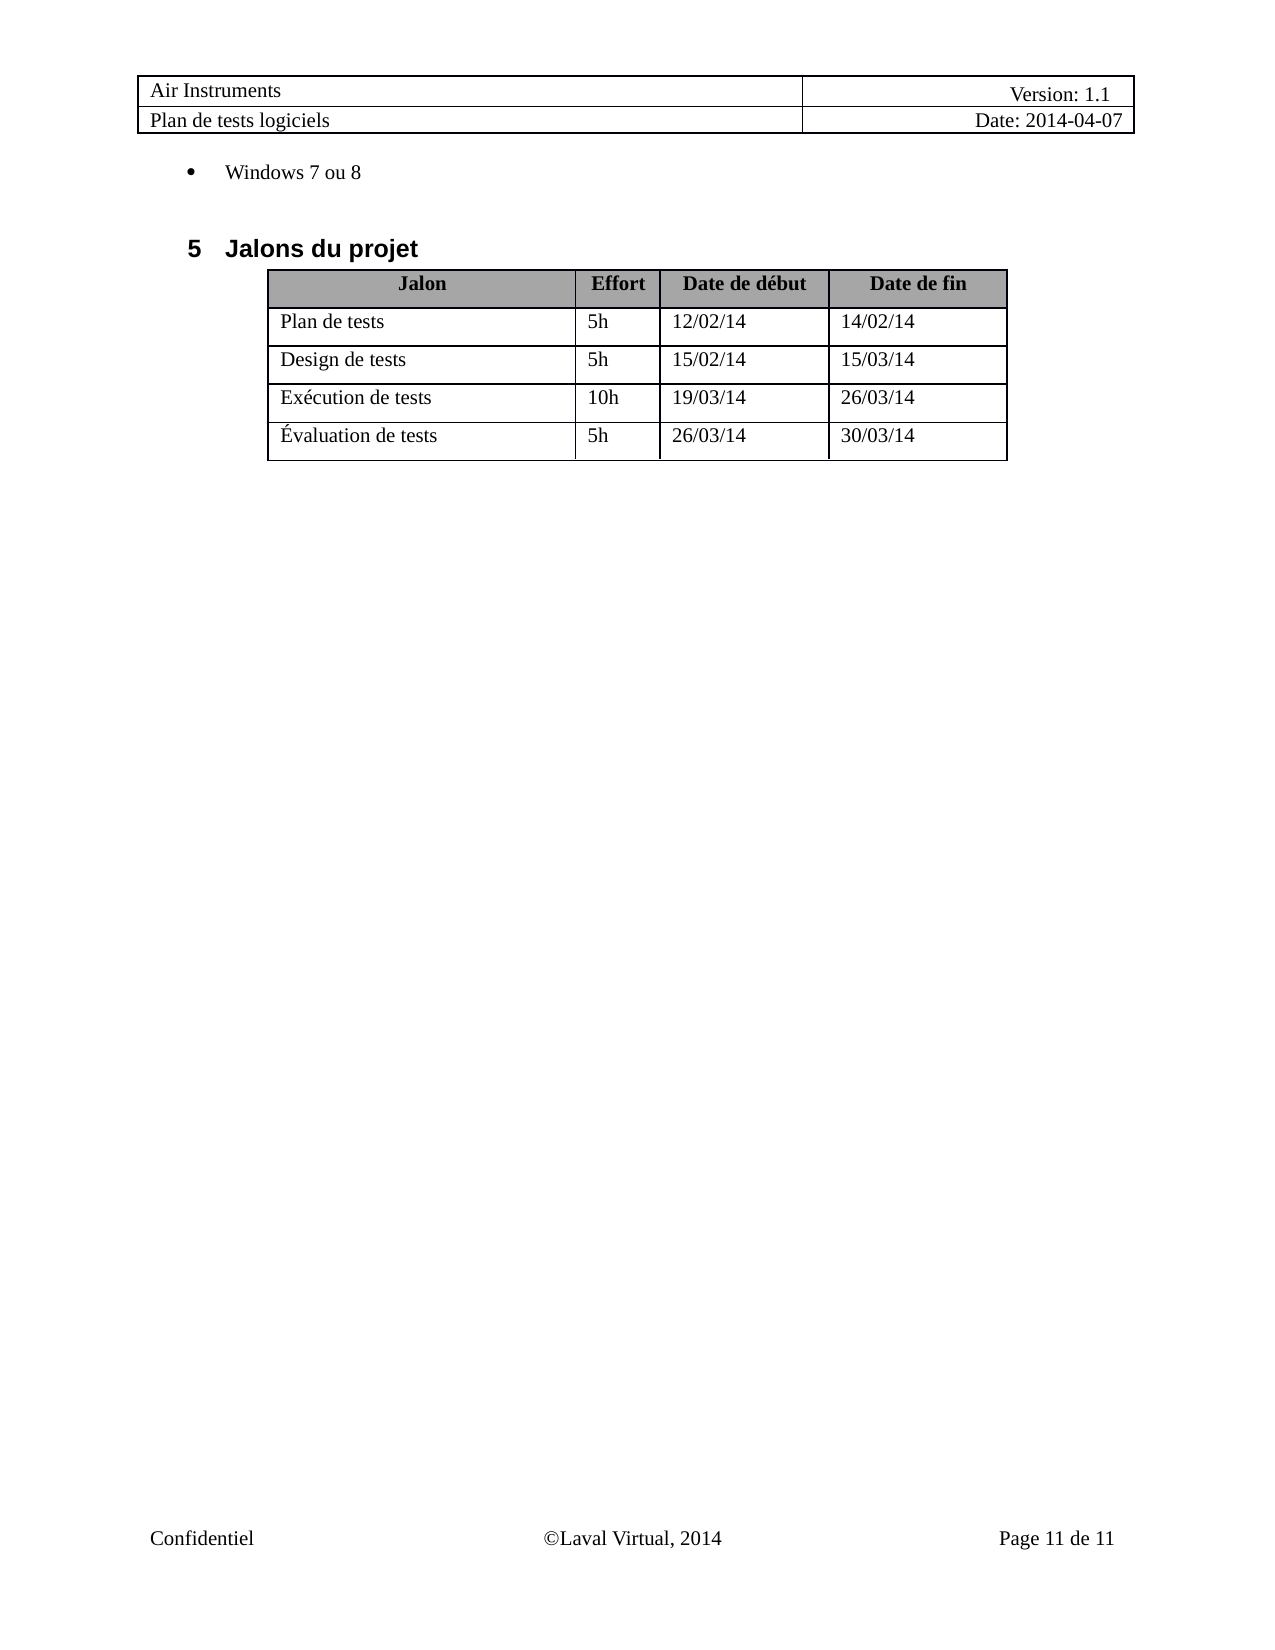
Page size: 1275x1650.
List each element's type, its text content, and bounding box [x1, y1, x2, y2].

table_cell Design de tests [269, 347, 575, 383]
table_header Date de début [661, 271, 828, 307]
table_cell 15/02/14 [661, 347, 828, 383]
subtitle Jalons du projet [187, 234, 1125, 263]
table_cell 15/03/14 [830, 347, 1006, 383]
table_cell 5h [576, 347, 659, 383]
table_cell 5h [576, 309, 659, 345]
list Windows 7 ou 8 [187, 159, 1125, 184]
table_cell Évaluation de tests [269, 423, 575, 459]
table_header Date de fin [830, 271, 1006, 307]
table_header Effort [576, 271, 659, 307]
table_cell 26/03/14 [830, 385, 1006, 421]
table_header Jalon [269, 271, 575, 307]
table_cell Exécution de tests [269, 385, 575, 421]
table_cell 14/02/14 [830, 309, 1006, 345]
table_cell 10h [576, 385, 659, 421]
table_cell 30/03/14 [830, 423, 1006, 459]
table_cell 5h [576, 423, 659, 459]
table_cell Plan de tests [269, 309, 575, 345]
table_cell 26/03/14 [661, 423, 828, 459]
table_cell 19/03/14 [661, 385, 828, 421]
table_cell 12/02/14 [661, 309, 828, 345]
